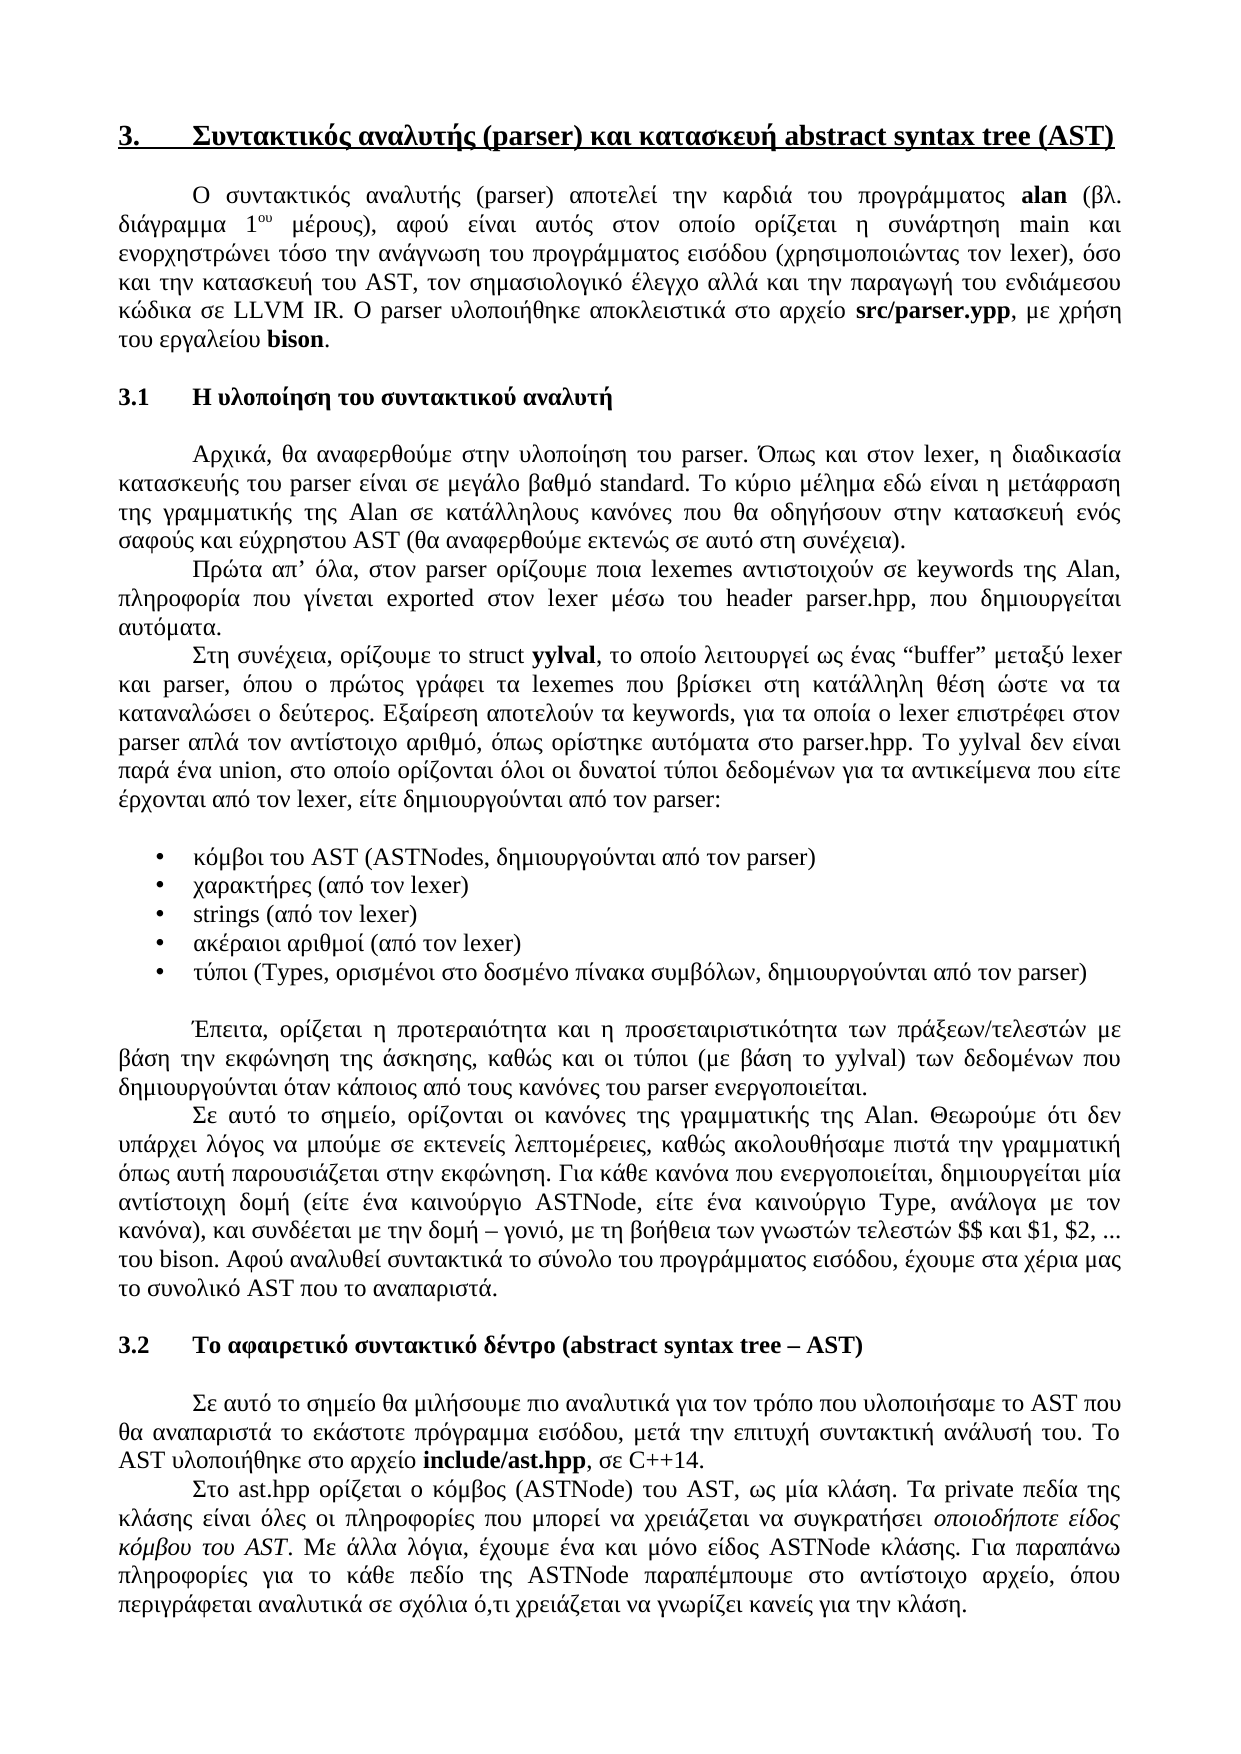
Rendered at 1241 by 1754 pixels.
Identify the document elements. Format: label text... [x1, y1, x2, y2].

text Σε αυτό το σημείο, ορίζονται οι κανόνες της γραμματικής της Alan. Θεωρούμε ότι δεν υπάρχει λόγος να μπούμε σε εκτενείς λεπτομέρειες, καθώς ακολουθήσαμε πιστά την γραμματική όπως αυτή παρουσιάζεται στην εκφώνηση. Για κάθε κανόνα που ενεργοποιείται, δημιουργείται μία αντίστοιχη δομή (είτε ένα καινούργιο ASTNode, είτε ένα καινούργιο Type, ανάλογα με τον κανόνα), και συνδέεται με την δομή – γονιό, με τη βοήθεια των γνωστών τελεστών $$ και $1, $2, ... του bison. Αφού αναλυθεί συντακτικά το σύνολο του προγράμματος εισόδου, έχουμε στα χέρια μας το συνολικό AST που το αναπαριστά. [118, 1100, 1122, 1302]
list ακέραιοι αριθμοί (από τον lexer) [156, 928, 1122, 957]
list strings (από τον lexer) [156, 899, 1122, 928]
text Έπειτα, ορίζεται η προτεραιότητα και η προσεταιριστικότητα των πράξεων/τελεστών με βάση την εκφώνηση της άσκησης, καθώς και οι τύποι (με βάση το yylval) των δεδομένων που δημιουργούνται όταν κάποιος από τους κανόνες του parser ενεργοποιείται. [118, 1014, 1122, 1100]
text Ο συντακτικός αναλυτής (parser) αποτελεί την καρδιά του προγράμματος alan (βλ. διάγραμμα 1ου μέρους), αφού είναι αυτός στον οποίο ορίζεται η συνάρτηση main και ενορχηστρώνει τόσο την ανάγνωση του προγράμματος εισόδου (χρησιμοποιώντας τον lexer), όσο και την κατασκευή του AST, τον σημασιολογικό έλεγχο αλλά και την παραγωγή του ενδιάμεσου κώδικα σε LLVM IR. Ο parser υλοποιήθηκε αποκλειστικά στο αρχείο src/parser.ypp, με χρήση του εργαλείου bison. [118, 180, 1122, 353]
text 3.1 Η υλοποίηση του συντακτικού αναλυτή [118, 382, 1122, 410]
text Στο ast.hpp ορίζεται ο κόμβος (ASTNode) του AST, ως μία κλάση. Τα private πεδία της κλάσης είναι όλες οι πληροφορίες που μπορεί να χρειάζεται να συγκρατήσει οποιοδήποτε είδος κόμβου του AST. Με άλλα λόγια, έχουμε ένα και μόνο είδος ASTNode κλάσης. Για παραπάνω πληροφορίες για το κάθε πεδίο της ASTNode παραπέμπουμε στο αντίστοιχο αρχείο, όπου περιγράφεται αναλυτικά σε σχόλια ό,τι χρειάζεται να γνωρίζει κανείς για την κλάση. [118, 1474, 1122, 1618]
list χαρακτήρες (από τον lexer) [156, 870, 1122, 899]
text Σε αυτό το σημείο θα μιλήσουμε πιο αναλυτικά για τον τρόπο που υλοποιήσαμε το AST που θα αναπαριστά το εκάστοτε πρόγραμμα εισόδου, μετά την επιτυχή συντακτική ανάλυσή του. Το AST υλοποιήθηκε στο αρχείο include/ast.hpp, σε C++14. [118, 1388, 1122, 1474]
text 3.2 Το αφαιρετικό συντακτικό δέντρο (abstract syntax tree – AST) [118, 1330, 1122, 1359]
text 3. Συντακτικός αναλυτής (parser) και κατασκευή abstract syntax tree (AST) [118, 118, 1122, 152]
text Στη συνέχεια, ορίζουμε το struct yylval, το οποίο λειτουργεί ως ένας “buffer” μεταξύ lexer και parser, όπου ο πρώτος γράφει τα lexemes που βρίσκει στη κατάλληλη θέση ώστε να τα καταναλώσει ο δεύτερος. Εξαίρεση αποτελούν τα keywords, για τα οποία ο lexer επιστρέφει στον parser απλά τον αντίστοιχο αριθμό, όπως ορίστηκε αυτόματα στο parser.hpp. Το yylval δεν είναι παρά ένα union, στο οποίο ορίζονται όλοι οι δυνατοί τύποι δεδομένων για τα αντικείμενα που είτε έρχονται από τον lexer, είτε δημιουργούνται από τον parser: [118, 640, 1122, 813]
list κόμβοι του AST (ASTNodes, δημιουργούνται από τον parser) [156, 842, 1122, 870]
text Πρώτα απ’ όλα, στον parser ορίζουμε ποια lexemes αντιστοιχούν σε keywords της Alan, πληροφορία που γίνεται exported στον lexer μέσω του header parser.hpp, που δημιουργείται αυτόματα. [118, 554, 1122, 640]
text Αρχικά, θα αναφερθούμε στην υλοποίηση του parser. Όπως και στον lexer, η διαδικασία κατασκευής του parser είναι σε μεγάλο βαθμό standard. Το κύριο μέλημα εδώ είναι η μετάφραση της γραμματικής της Alan σε κατάλληλους κανόνες που θα οδηγήσουν στην κατασκευή ενός σαφούς και εύχρηστου AST (θα αναφερθούμε εκτενώς σε αυτό στη συνέχεια). [118, 439, 1122, 554]
list τύποι (Types, ορισμένοι στο δοσμένο πίνακα συμβόλων, δημιουργούνται από τον parser) [156, 957, 1122, 985]
